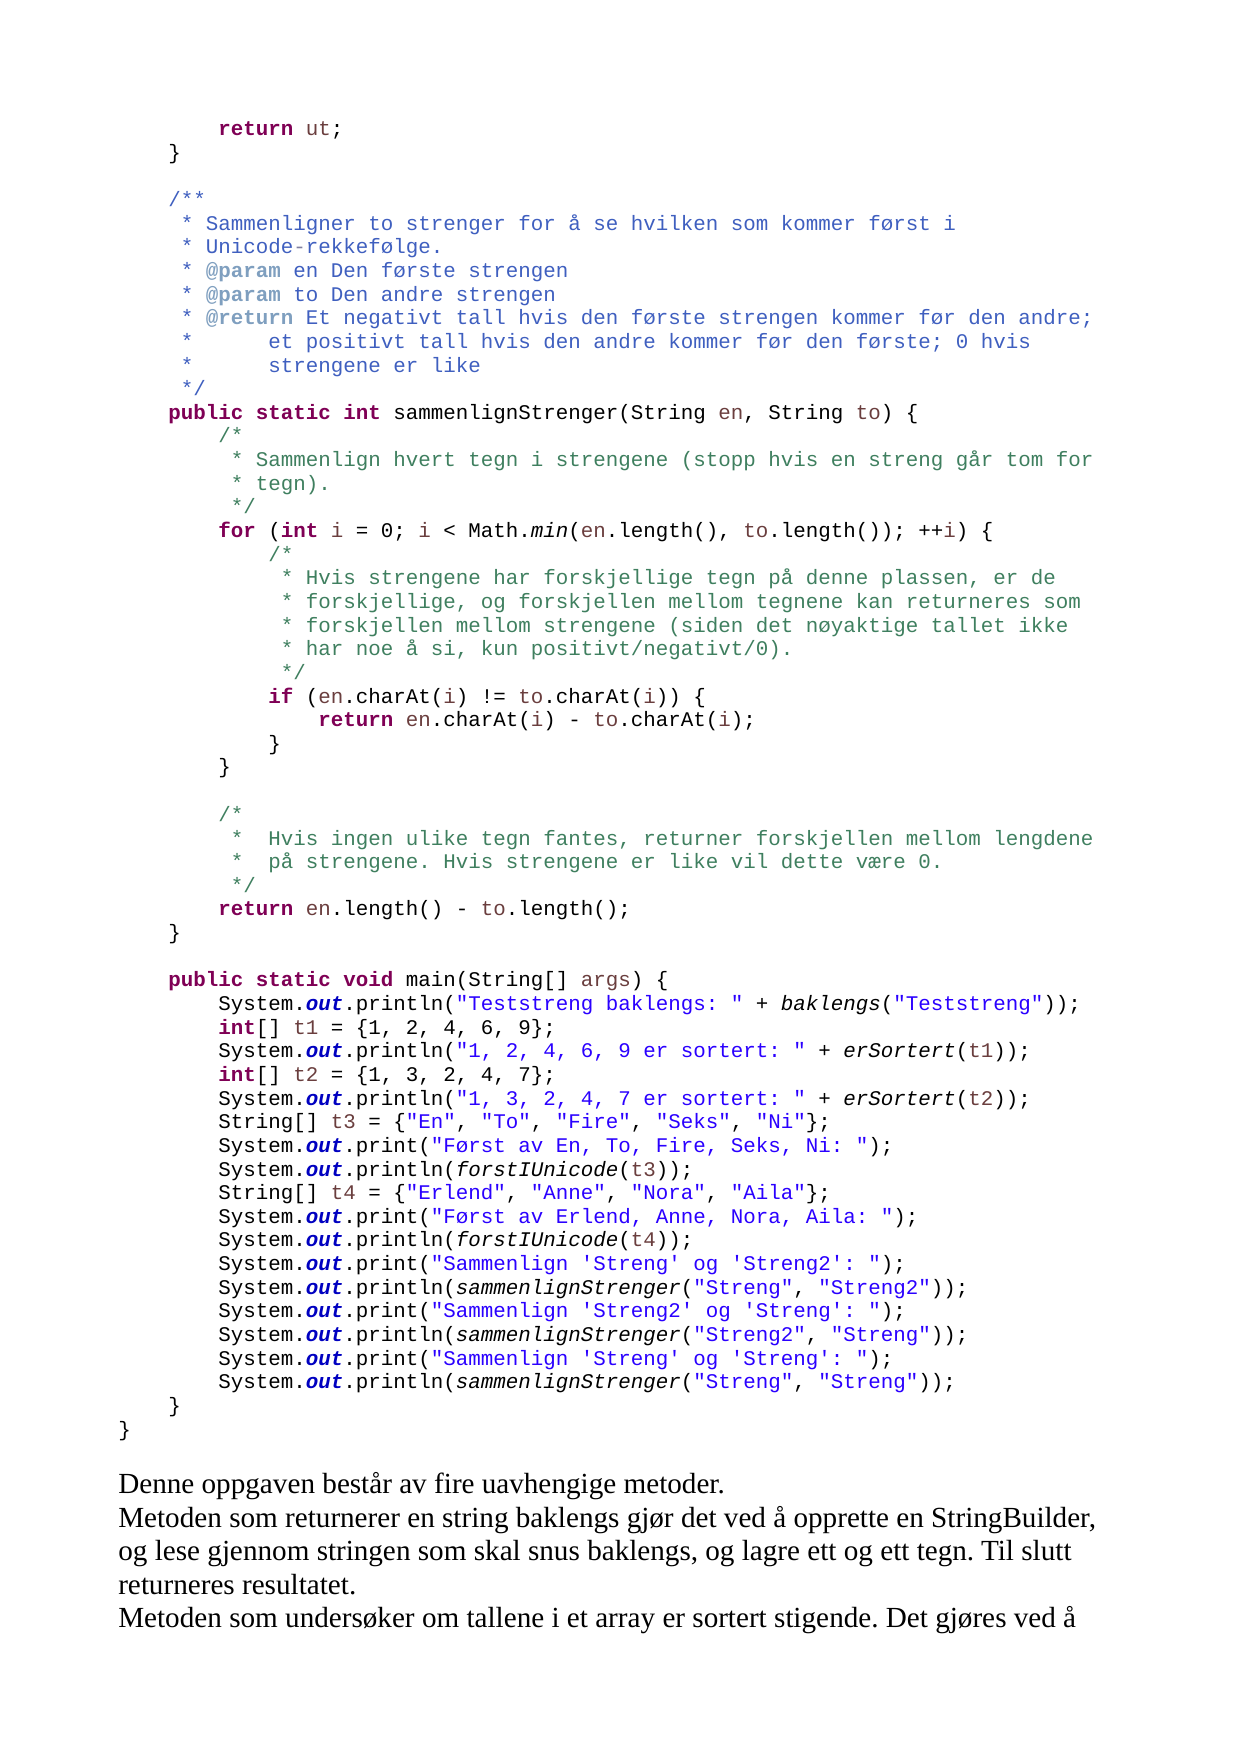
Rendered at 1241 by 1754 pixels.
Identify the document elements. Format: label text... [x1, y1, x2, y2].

text System.out.println("1, 2, 4, 6, 9 er sortert: " + erSortert(t1)); [118, 1040, 1122, 1064]
text */ [118, 875, 1122, 898]
text * @param to Den andre strengen [118, 284, 1122, 307]
text return en.charAt(i) - to.charAt(i); [118, 709, 1122, 733]
text System.out.print("Sammenlign 'Streng2' og 'Streng': "); [118, 1300, 1122, 1324]
text /* [118, 804, 1122, 827]
text if (en.charAt(i) != to.charAt(i)) { [118, 686, 1122, 709]
text System.out.println("Teststreng baklengs: " + baklengs("Teststreng")); [118, 993, 1122, 1017]
text public static void main(String[] args) { [118, 969, 1122, 993]
text * forskjellen mellom strengene (siden det nøyaktige tallet ikke [118, 615, 1122, 638]
text */ [118, 496, 1122, 520]
text int[] t1 = {1, 2, 4, 6, 9}; [118, 1017, 1122, 1040]
text System.out.println(forstIUnicode(t4)); [118, 1229, 1122, 1253]
text * Sammenlign hvert tegn i strengene (stopp hvis en streng går tom for [118, 449, 1122, 473]
text System.out.println(sammenlignStrenger("Streng", "Streng2")); [118, 1277, 1122, 1300]
text * på strengene. Hvis strengene er like vil dette være 0. [118, 851, 1122, 875]
text Metoden som undersøker om tallene i et array er sortert stigende. Det gjøres ved å [118, 1601, 1122, 1634]
text } [118, 922, 1122, 946]
text } [118, 1395, 1122, 1419]
text System.out.print("Først av En, To, Fire, Seks, Ni: "); [118, 1135, 1122, 1158]
text /* [118, 426, 1122, 449]
text } [118, 1419, 1122, 1442]
text } [118, 733, 1122, 757]
text * Hvis strengene har forskjellige tegn på denne plassen, er de [118, 567, 1122, 591]
text for (int i = 0; i < Math.min(en.length(), to.length()); ++i) { [118, 520, 1122, 544]
text * @return Et negativt tall hvis den første strengen kommer før den andre; [118, 307, 1122, 331]
text * Unicode-rekkefølge. [118, 236, 1122, 260]
text Denne oppgaven består av fire uavhengige metoder. [118, 1466, 1122, 1500]
text * forskjellige, og forskjellen mellom tegnene kan returneres som [118, 591, 1122, 615]
text System.out.print("Først av Erlend, Anne, Nora, Aila: "); [118, 1206, 1122, 1229]
text /** [118, 189, 1122, 213]
text /* [118, 544, 1122, 567]
text String[] t3 = {"En", "To", "Fire", "Seks", "Ni"}; [118, 1111, 1122, 1135]
text System.out.println(forstIUnicode(t3)); [118, 1158, 1122, 1182]
text System.out.println(sammenlignStrenger("Streng", "Streng")); [118, 1371, 1122, 1395]
text System.out.println("1, 3, 2, 4, 7 er sortert: " + erSortert(t2)); [118, 1088, 1122, 1111]
text * @param en Den første strengen [118, 260, 1122, 284]
text String[] t4 = {"Erlend", "Anne", "Nora", "Aila"}; [118, 1182, 1122, 1206]
text System.out.print("Sammenlign 'Streng' og 'Streng': "); [118, 1348, 1122, 1371]
text return en.length() - to.length(); [118, 898, 1122, 922]
text int[] t2 = {1, 3, 2, 4, 7}; [118, 1064, 1122, 1088]
text Metoden som returnerer en string baklengs gjør det ved å opprette en StringBuilder, og lese gjennom stringen som skal snus baklengs, og lagre ett og ett tegn. Til slutt returneres resultatet. [118, 1500, 1122, 1601]
text * et positivt tall hvis den andre kommer før den første; 0 hvis [118, 331, 1122, 354]
text * har noe å si, kun positivt/negativt/0). [118, 638, 1122, 662]
text return ut; [118, 118, 1122, 142]
text System.out.println(sammenlignStrenger("Streng2", "Streng")); [118, 1324, 1122, 1348]
text } [118, 757, 1122, 780]
text * tegn). [118, 473, 1122, 496]
text */ [118, 662, 1122, 686]
text } [118, 142, 1122, 165]
text */ [118, 378, 1122, 402]
text * Hvis ingen ulike tegn fantes, returner forskjellen mellom lengdene [118, 827, 1122, 851]
text * Sammenligner to strenger for å se hvilken som kommer først i [118, 213, 1122, 236]
text * strengene er like [118, 354, 1122, 378]
text public static int sammenlignStrenger(String en, String to) { [118, 402, 1122, 426]
text System.out.print("Sammenlign 'Streng' og 'Streng2': "); [118, 1253, 1122, 1277]
